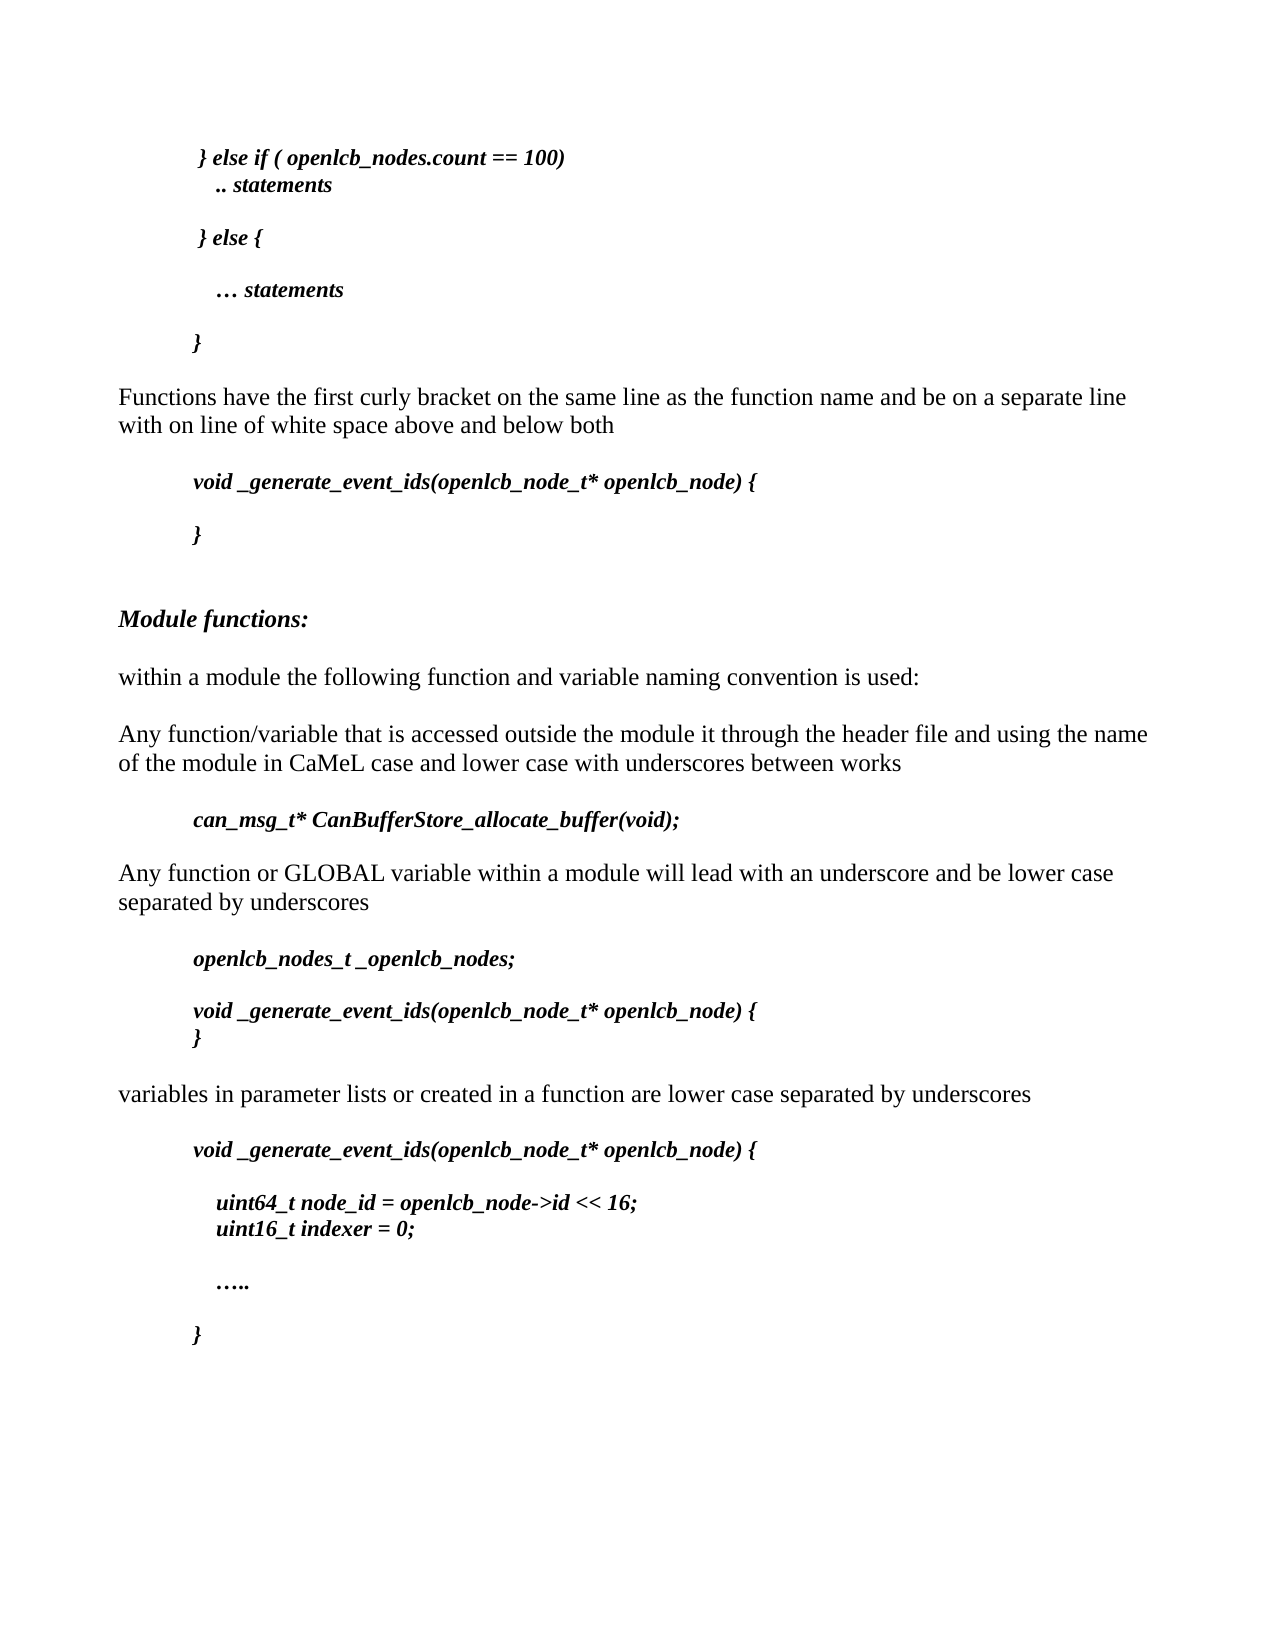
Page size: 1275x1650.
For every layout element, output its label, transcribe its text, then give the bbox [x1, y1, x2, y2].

text } [193, 329, 1157, 355]
text openlcb_nodes_t _openlcb_nodes; [193, 945, 1157, 971]
text void _generate_event_ids(openlcb_node_t* openlcb_node) { [193, 997, 1157, 1024]
text void _generate_event_ids(openlcb_node_t* openlcb_node) { [193, 1136, 1157, 1163]
text void _generate_event_ids(openlcb_node_t* openlcb_node) { [193, 468, 1157, 494]
text Module functions: [118, 604, 1157, 633]
text within a module the following function and variable naming convention is used: [118, 662, 1157, 691]
text variables in parameter lists or created in a function are lower case separated by underscores [118, 1079, 1157, 1108]
text uint16_t indexer = 0; [193, 1215, 1157, 1242]
text Any function/variable that is accessed outside the module it through the header file and using the name of the module in CaMeL case and lower case with underscores between works [118, 719, 1157, 777]
text } [193, 521, 1157, 547]
text … statements [193, 276, 1157, 303]
text ….. [193, 1268, 1157, 1294]
text } [193, 1024, 1157, 1050]
text Any function or GLOBAL variable within a module will lead with an underscore and be lower case separated by underscores [118, 858, 1157, 916]
text } else if ( openlcb_nodes.count == 100) [193, 144, 1157, 171]
text } [193, 1321, 1157, 1347]
text Functions have the first curly bracket on the same line as the function name and be on a separate line with on line of white space above and below both [118, 382, 1157, 439]
text } else { [193, 223, 1157, 250]
text uint64_t node_id = openlcb_node->id << 16; [193, 1189, 1157, 1215]
text can_msg_t* CanBufferStore_allocate_buffer(void); [193, 806, 1157, 832]
text .. statements [193, 171, 1157, 197]
